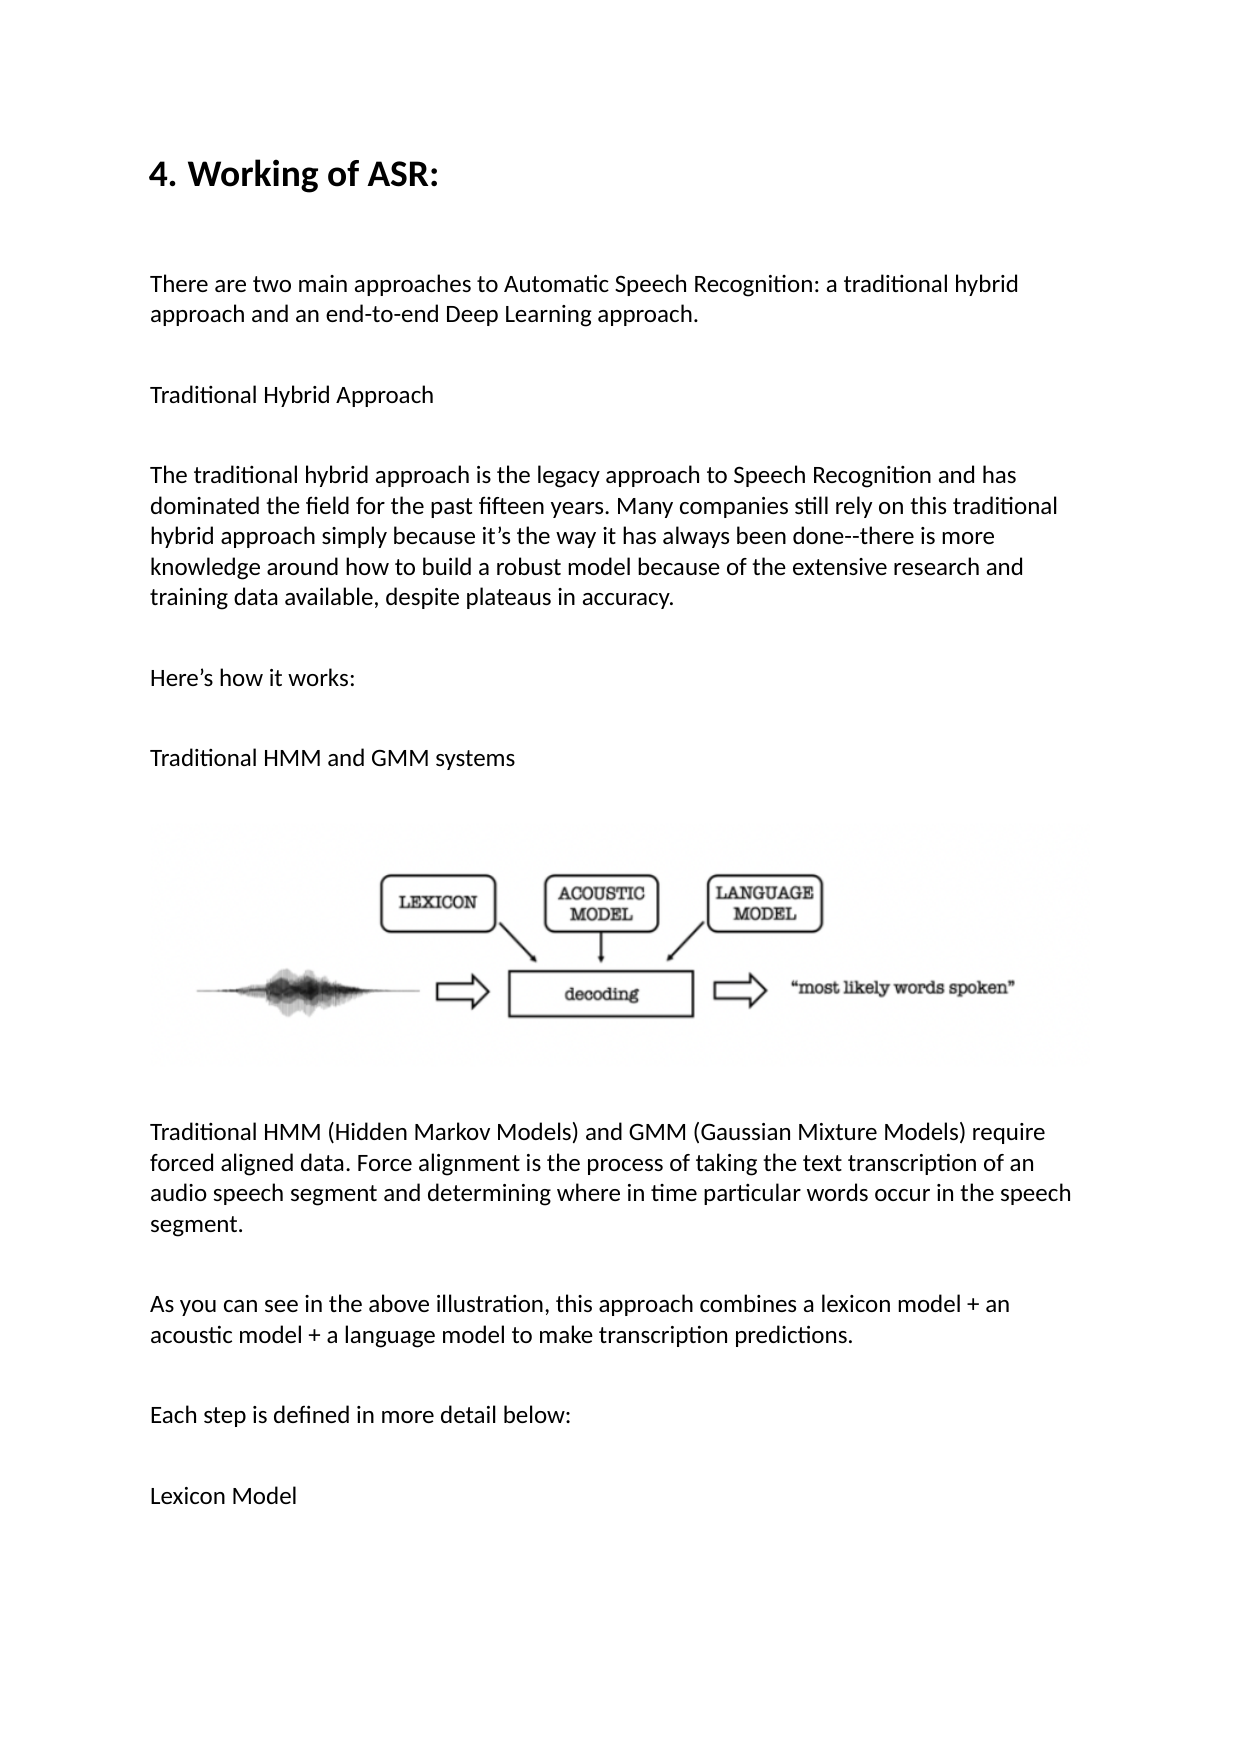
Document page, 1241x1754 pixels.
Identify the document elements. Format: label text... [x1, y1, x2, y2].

text Each step is defined in more detail below: [150, 1399, 1090, 1430]
text There are two main approaches to Automatic Speech Recognition: a traditional hybrid approach and an end-to-end Deep Learning approach. [150, 268, 1090, 329]
text As you can see in the above illustration, this approach combines a lexicon model + an acoustic model + a language model to make transcription predictions. [150, 1288, 1090, 1349]
text The traditional hybrid approach is the legacy approach to Speech Recognition and has dominated the field for the past fifteen years. Many companies still rely on this traditional hybrid approach simply because it’s the way it has always been done--there is more knowledge around how to build a robust model because of the extensive research and training data available, despite plateaus in accuracy. [150, 459, 1090, 612]
subtitle Working of ASR: [148, 150, 1090, 196]
text Traditional HMM and GMM systems [150, 743, 1090, 773]
text Traditional HMM (Hidden Markov Models) and GMM (Gaussian Mixture Models) require forced aligned data. Force alignment is the process of taking the text transcription of an audio speech segment and determining where in time particular words occur in the speech segment. [150, 1116, 1090, 1238]
text Here’s how it works: [150, 662, 1090, 693]
text Lexicon Model [150, 1480, 1090, 1511]
text Traditional Hybrid Approach [150, 379, 1090, 409]
